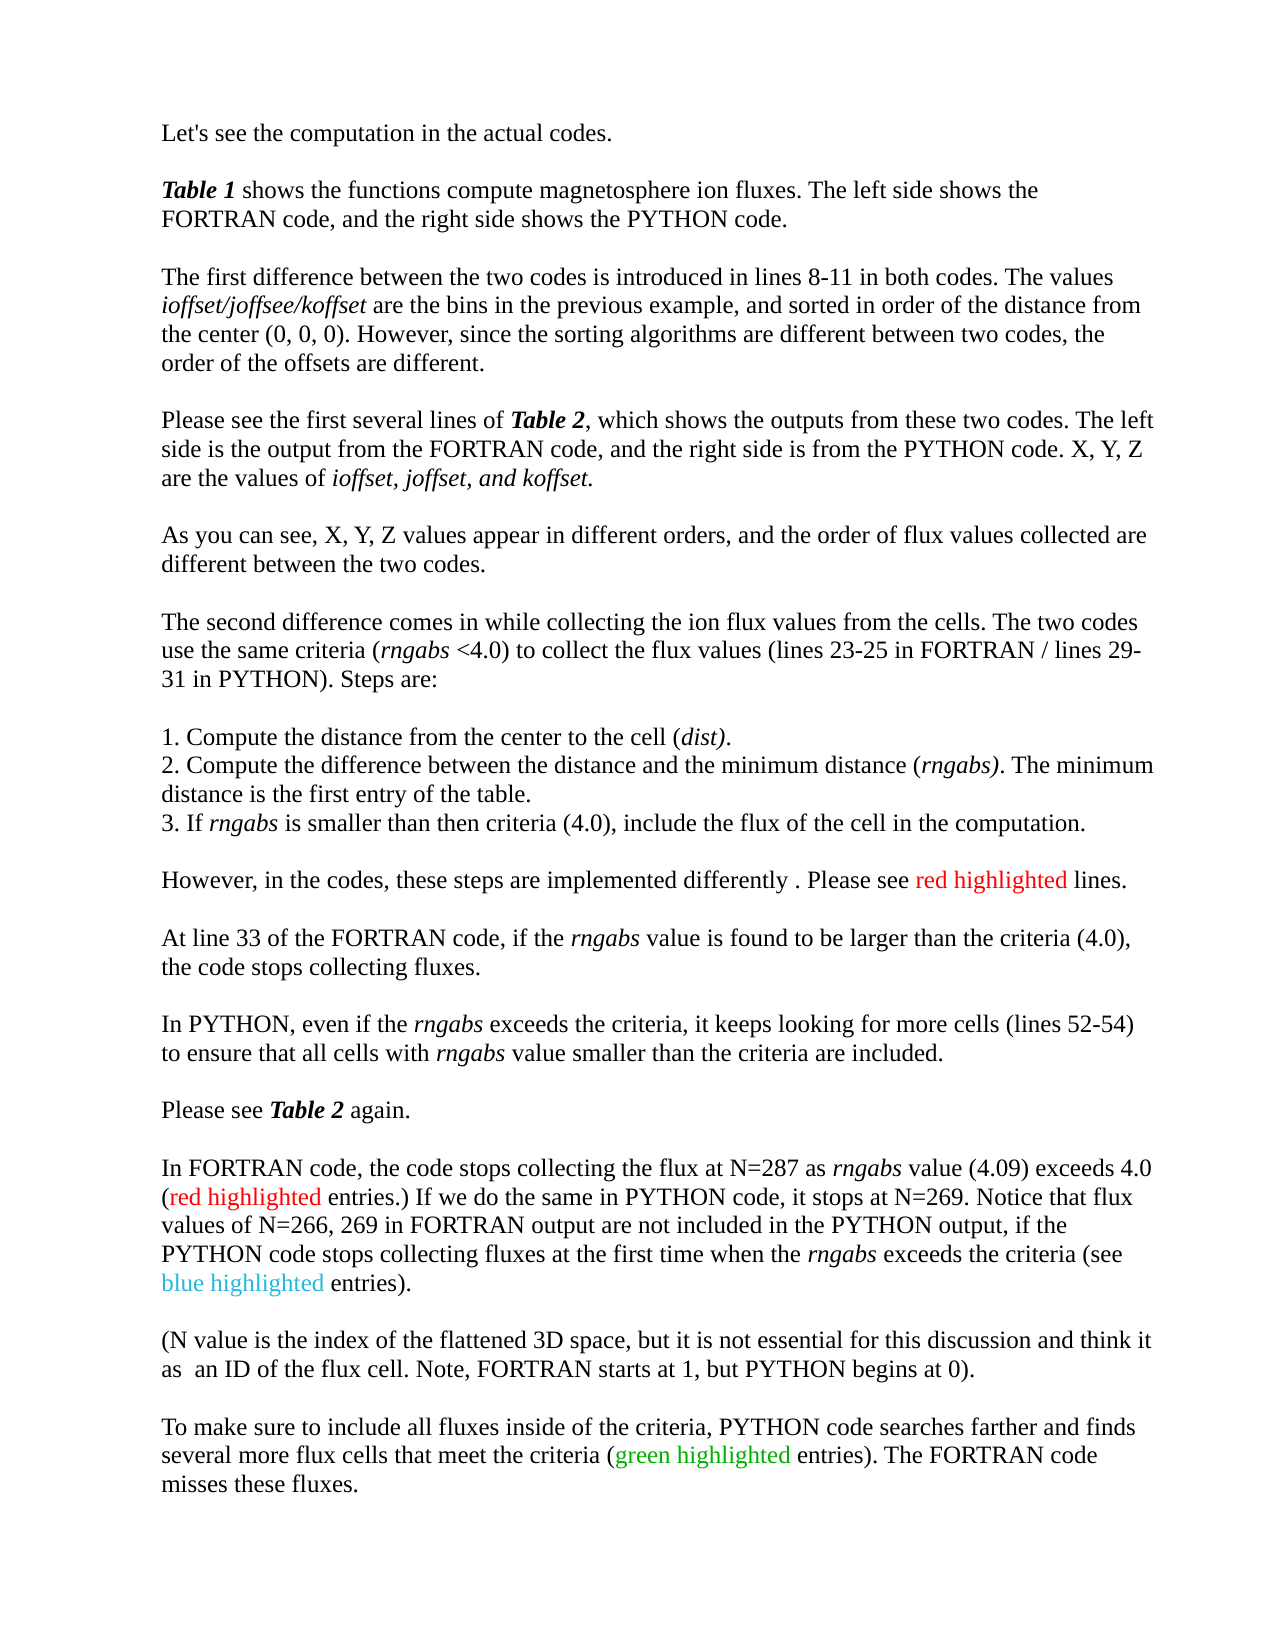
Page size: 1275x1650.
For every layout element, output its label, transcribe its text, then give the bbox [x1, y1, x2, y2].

text As you can see, X, Y, Z values appear in different orders, and the order of flux values collected are different between the two codes. [161, 521, 1158, 578]
text 2. Compute the difference between the distance and the minimum distance (rngabs). The minimum distance is the first entry of the table. [161, 751, 1158, 808]
text The first difference between the two codes is introduced in lines 8-11 in both codes. The values ioffset/joffsee/koffset are the bins in the previous example, and sorted in order of the distance from the center (0, 0, 0). However, since the sorting algorithms are different between two codes, the order of the offsets are different. [161, 262, 1158, 377]
text Please see Table 2 again. [161, 1096, 1158, 1124]
text Please see the first several lines of Table 2, which shows the outputs from these two codes. The left side is the output from the FORTRAN code, and the right side is from the PYTHON code. X, Y, Z are the values of ioffset, joffset, and koffset. [161, 406, 1158, 492]
text At line 33 of the FORTRAN code, if the rngabs value is found to be larger than the criteria (4.0), the code stops collecting fluxes. [161, 923, 1158, 981]
text (N value is the index of the flattened 3D space, but it is not essential for this discussion and think it as an ID of the flux cell. Note, FORTRAN starts at 1, but PYTHON begins at 0). [161, 1326, 1158, 1383]
text In PYTHON, even if the rngabs exceeds the criteria, it keeps looking for more cells (lines 52-54) to ensure that all cells with rngabs value smaller than the criteria are included. [161, 1009, 1158, 1067]
text To make sure to include all fluxes inside of the criteria, PYTHON code searches farther and finds several more flux cells that meet the criteria (green highlighted entries). The FORTRAN code misses these fluxes. [161, 1412, 1158, 1498]
text However, in the codes, these steps are implemented differently . Please see red highlighted lines. [161, 866, 1158, 894]
text The second difference comes in while collecting the ion flux values from the cells. The two codes use the same criteria (rngabs <4.0) to collect the flux values (lines 23-25 in FORTRAN / lines 29-31 in PYTHON). Steps are: [161, 607, 1158, 693]
text In FORTRAN code, the code stops collecting the flux at N=287 as rngabs value (4.09) exceeds 4.0 (red highlighted entries.) If we do the same in PYTHON code, it stops at N=269. Notice that flux values of N=266, 269 in FORTRAN output are not included in the PYTHON output, if the PYTHON code stops collecting fluxes at the first time when the rngabs exceeds the criteria (see blue highlighted entries). [161, 1153, 1158, 1297]
text Let's see the computation in the actual codes. [161, 118, 1158, 147]
text 3. If rngabs is smaller than then criteria (4.0), include the flux of the cell in the computation. [161, 808, 1158, 837]
text Table 1 shows the functions compute magnetosphere ion fluxes. The left side shows the FORTRAN code, and the right side shows the PYTHON code. [161, 176, 1158, 233]
text 1. Compute the distance from the center to the cell (dist). [161, 722, 1158, 751]
